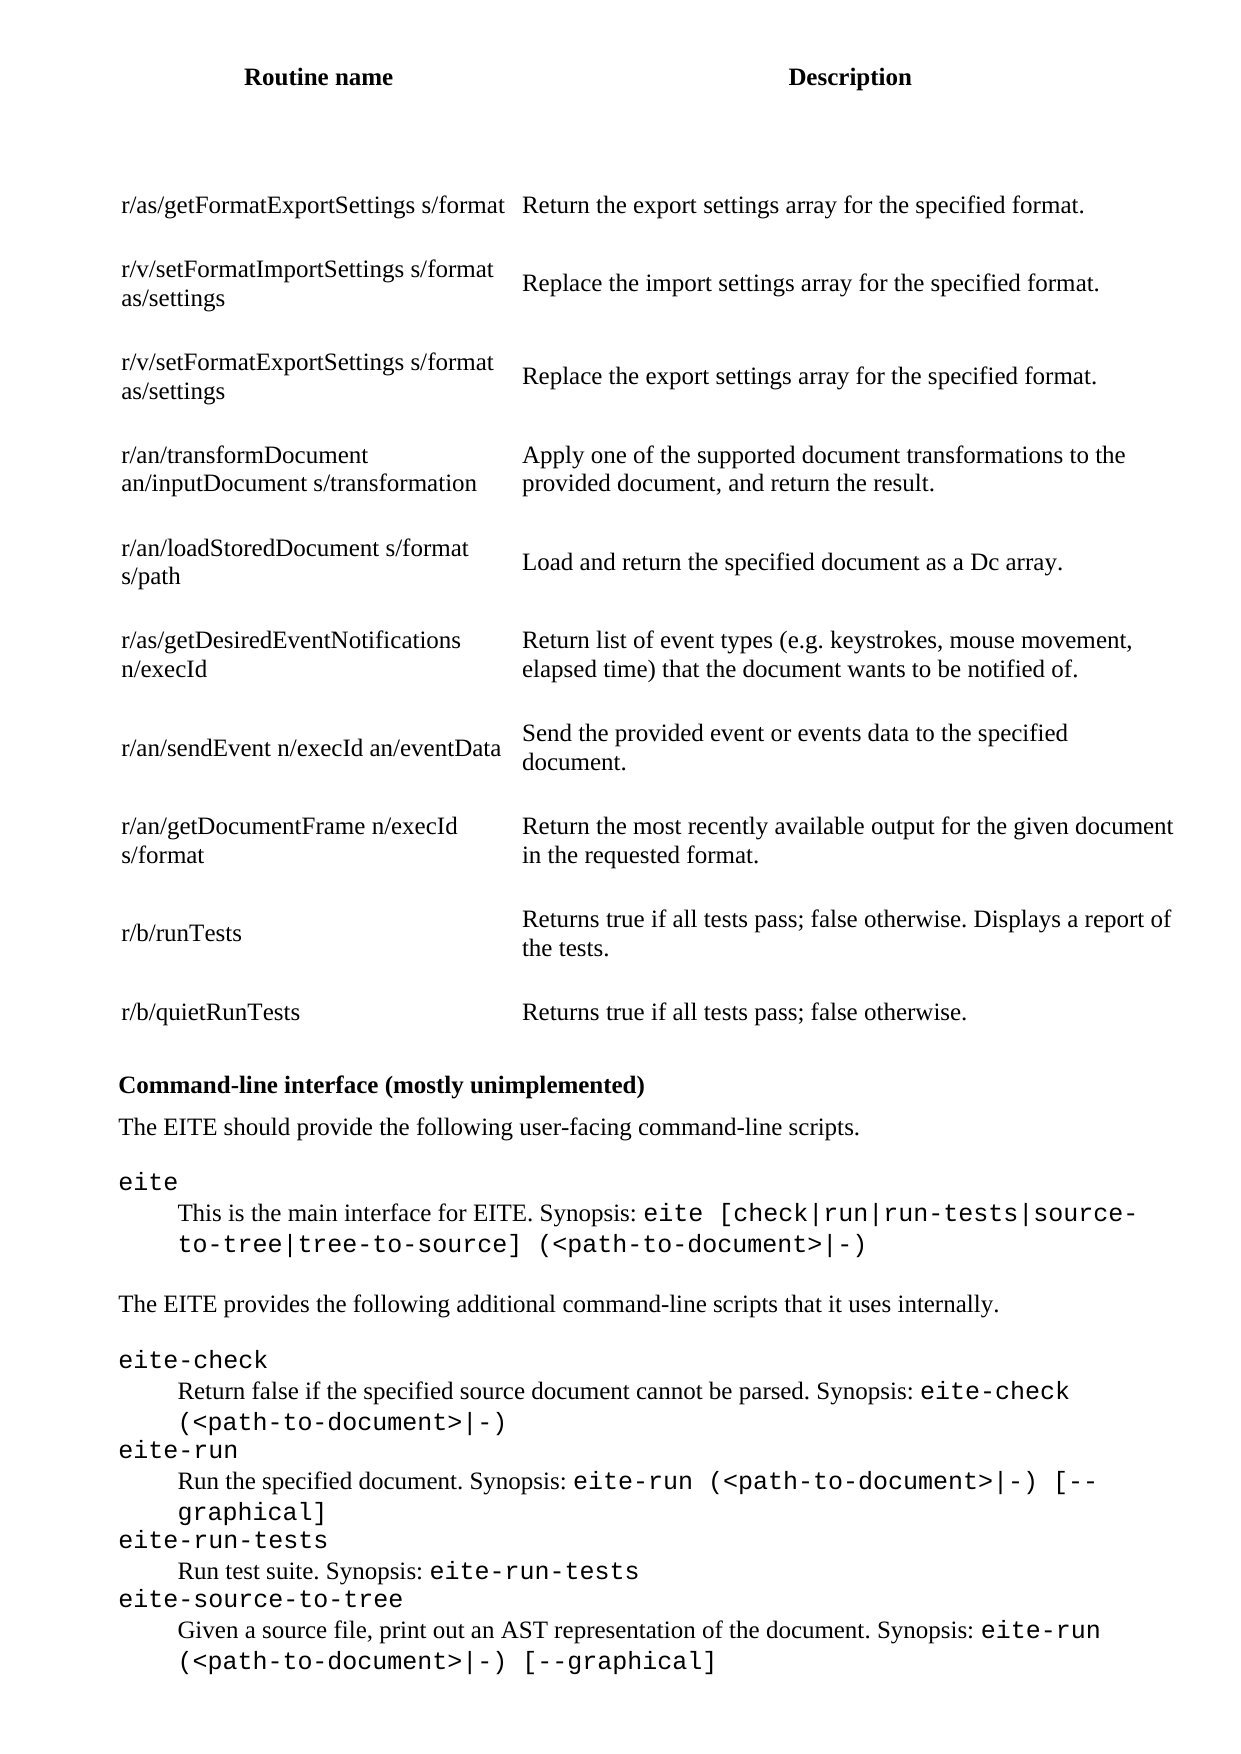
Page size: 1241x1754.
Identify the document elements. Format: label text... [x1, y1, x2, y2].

table_cell r/an/sendEvent n/execId an/eventData [118, 715, 519, 808]
table_cell Load and return the specified document as a Dc array. [519, 530, 1181, 622]
table_cell Returns true if all tests pass; false otherwise. Displays a report of the tests. [519, 901, 1181, 994]
table_cell Return list of event types (e.g. keystrokes, mouse movement, elapsed time) that the document wants to be notified of. [519, 623, 1181, 715]
table_cell r/an/transformDocument an/inputDocument s/transformation [118, 437, 519, 530]
table_cell Return the most recently available output for the given document in the requested format. [519, 808, 1181, 901]
table_cell r/b/quietRunTests [118, 994, 519, 1058]
table_cell Returns true if all tests pass; false otherwise. [519, 994, 1181, 1058]
list Return false if the specified source document cannot be parsed. Synopsis: eite-check (<path-to-document>|-) [177, 1376, 1181, 1437]
table_cell [519, 123, 1181, 187]
table_cell [118, 123, 519, 187]
table_cell r/v/setFormatExportSettings s/format as/settings [118, 344, 519, 437]
list Run the specified document. Synopsis: eite-run (<path-to-document>|-) [--graphical] [177, 1466, 1181, 1527]
table_cell r/as/getDesiredEventNotifications n/execId [118, 623, 519, 715]
subtitle eite-source-to-tree [118, 1587, 1181, 1615]
table_cell Replace the import settings array for the specified format. [519, 251, 1181, 344]
table_cell r/v/setFormatImportSettings s/format as/settings [118, 251, 519, 344]
table_cell Return the export settings array for the specified format. [519, 187, 1181, 251]
table_cell Apply one of the supported document transformations to the provided document, and return the result. [519, 437, 1181, 530]
subtitle Command-line interface (mostly unimplemented) [118, 1070, 1181, 1099]
table_cell r/b/runTests [118, 901, 519, 994]
list This is the main interface for EITE. Synopsis: eite [check|run|run-tests|source-to-tree|tree-to-source] (<path-to-document>|-) [177, 1198, 1181, 1260]
table_header Description [519, 59, 1181, 123]
subtitle eite [118, 1170, 1181, 1198]
subtitle eite-run [118, 1437, 1181, 1466]
subtitle eite-check [118, 1347, 1181, 1376]
table_cell r/as/getFormatExportSettings s/format [118, 187, 519, 251]
table_cell r/an/loadStoredDocument s/format s/path [118, 530, 519, 622]
table_cell Replace the export settings array for the specified format. [519, 344, 1181, 437]
text The EITE should provide the following user-facing command-line scripts. [118, 1112, 1181, 1140]
table_cell r/an/getDocumentFrame n/execId s/format [118, 808, 519, 901]
table_header Routine name [118, 59, 519, 123]
table_cell Send the provided event or events data to the specified document. [519, 715, 1181, 808]
text The EITE provides the following additional command-line scripts that it uses internally. [118, 1289, 1181, 1318]
subtitle eite-run-tests [118, 1527, 1181, 1556]
list Run test suite. Synopsis: eite-run-tests [177, 1556, 1181, 1587]
list Given a source file, print out an AST representation of the document. Synopsis: eite-run (<path-to-document>|-) [--graphical] [177, 1615, 1181, 1677]
